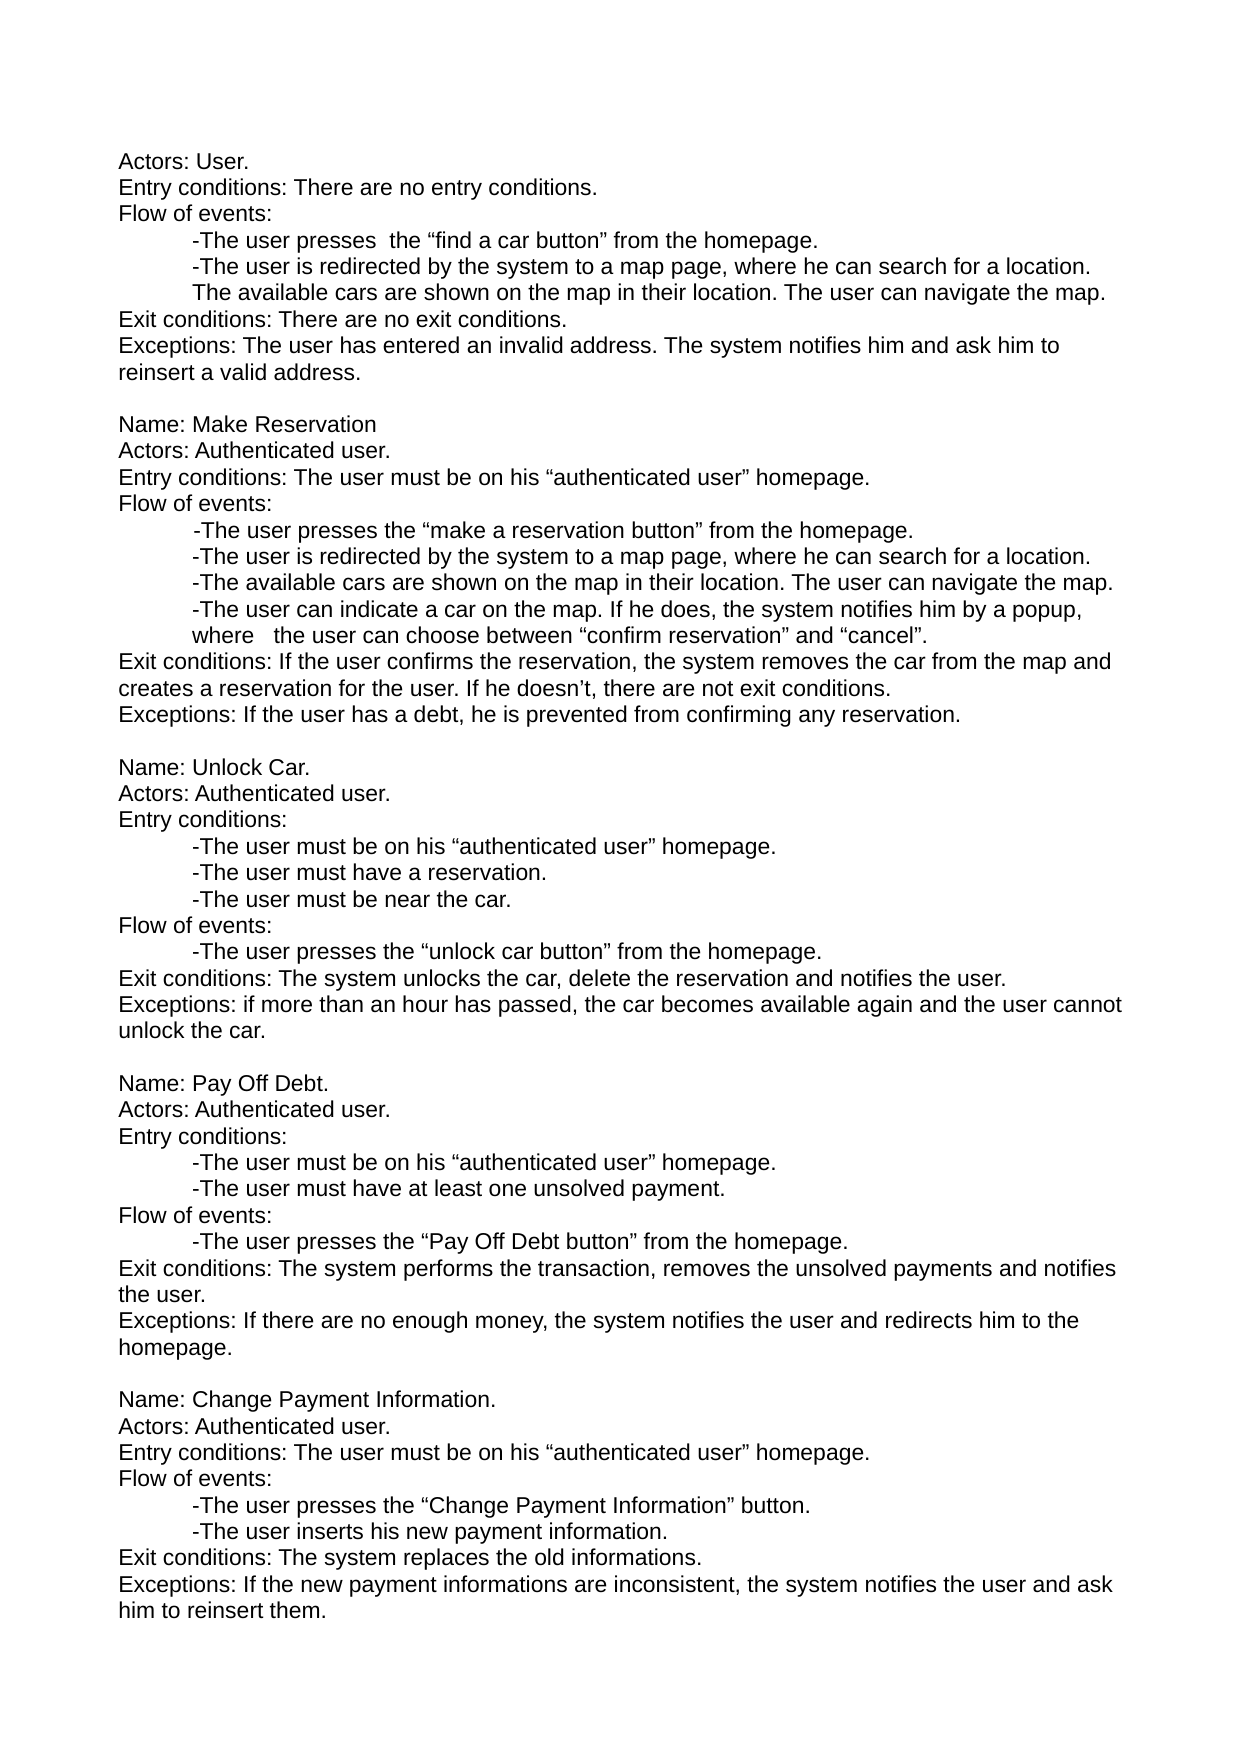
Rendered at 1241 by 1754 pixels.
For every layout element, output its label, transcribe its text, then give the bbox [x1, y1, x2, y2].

text -The user presses the “Pay Off Debt button” from the homepage. [118, 1228, 1122, 1254]
text -The user presses the “unlock car button” from the homepage. [118, 938, 1122, 964]
text Flow of events: [118, 1202, 1122, 1228]
text -The user presses the “Change Payment Information” button. [118, 1492, 1122, 1518]
text -The user presses the “make a reservation button” from the homepage. [118, 517, 1122, 543]
text Exceptions: if more than an hour has passed, the car becomes available again and the user cannot unlock the car. [118, 991, 1122, 1044]
text Actors: Authenticated user. [118, 437, 1122, 464]
text Name: Unlock Car. [118, 754, 1122, 780]
text Flow of events: [118, 200, 1122, 227]
text Name: Pay Off Debt. [118, 1070, 1122, 1096]
text Actors: User. [118, 148, 1122, 174]
text Actors: Authenticated user. [118, 1413, 1122, 1439]
text -The user must be on his “authenticated user” homepage. [118, 1149, 1122, 1175]
text Exceptions: If there are no enough money, the system notifies the user and redirects him to the homepage. [118, 1307, 1122, 1360]
text The available cars are shown on the map in their location. The user can navigate the map. [118, 279, 1122, 306]
text Actors: Authenticated user. [118, 780, 1122, 806]
text -The user is redirected by the system to a map page, where he can search for a location. [118, 543, 1122, 569]
text Entry conditions: The user must be on his “authenticated user” homepage. [118, 1439, 1122, 1465]
text Flow of events: [118, 1465, 1122, 1492]
text -The user must have a reservation. [118, 859, 1122, 886]
text Entry conditions: [118, 1123, 1122, 1149]
text -The available cars are shown on the map in their location. The user can navigate the map. [118, 569, 1122, 596]
text Exit conditions: If the user confirms the reservation, the system removes the car from the map and creates a reservation for the user. If he doesn’t, there are not exit conditions. [118, 648, 1122, 701]
text -The user must be on his “authenticated user” homepage. [118, 833, 1122, 859]
text Exit conditions: The system performs the transaction, removes the unsolved payments and notifies the user. [118, 1254, 1122, 1307]
text Exit conditions: The system replaces the old informations. [118, 1544, 1122, 1571]
text Name: Change Payment Information. [118, 1386, 1122, 1413]
text -The user is redirected by the system to a map page, where he can search for a location. [118, 253, 1122, 279]
text Entry conditions: The user must be on his “authenticated user” homepage. [118, 464, 1122, 490]
text Exit conditions: There are no exit conditions. [118, 306, 1122, 332]
text Flow of events: [118, 490, 1122, 517]
text Exceptions: If the new payment informations are inconsistent, the system notifies the user and ask him to reinsert them. [118, 1571, 1122, 1623]
text Exceptions: The user has entered an invalid address. The system notifies him and ask him to reinsert a valid address. [118, 332, 1122, 385]
text Entry conditions: There are no entry conditions. [118, 174, 1122, 200]
text Name: Make Reservation [118, 411, 1122, 437]
text -The user inserts his new payment information. [118, 1518, 1122, 1544]
text -The user must have at least one unsolved payment. [118, 1175, 1122, 1202]
text -The user must be near the car. [118, 886, 1122, 912]
text Actors: Authenticated user. [118, 1096, 1122, 1123]
text Entry conditions: [118, 806, 1122, 833]
text Exceptions: If the user has a debt, he is prevented from confirming any reservation. [118, 701, 1122, 727]
text Flow of events: [118, 912, 1122, 938]
text -The user can indicate a car on the map. If he does, the system notifies him by a popup, where the user can choose between “confirm reservation” and “cancel”. [143, 596, 1122, 648]
text Exit conditions: The system unlocks the car, delete the reservation and notifies the user. [118, 964, 1122, 991]
text -The user presses the “find a car button” from the homepage. [118, 227, 1122, 253]
